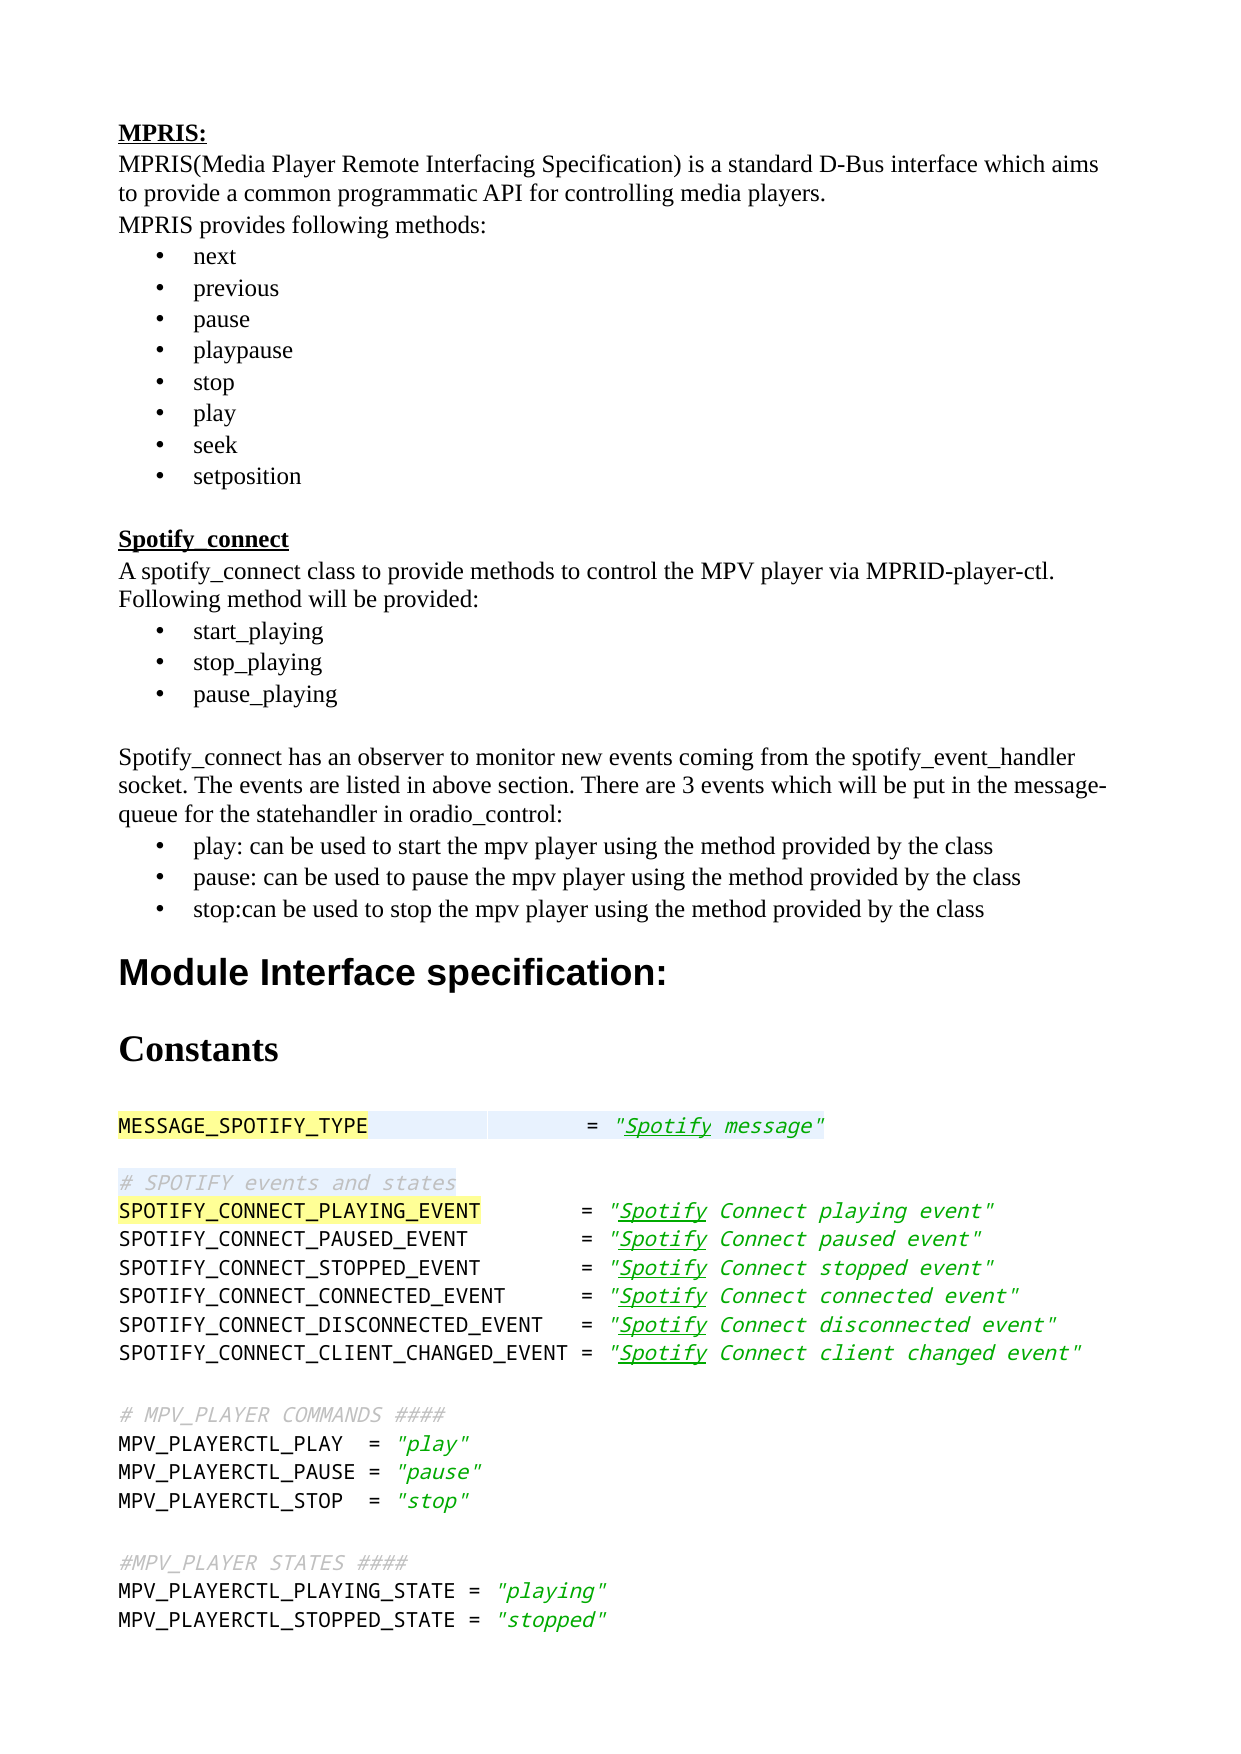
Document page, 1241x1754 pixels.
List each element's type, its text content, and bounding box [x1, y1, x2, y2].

list playpause [156, 336, 1122, 364]
list pause_playing [156, 679, 1122, 708]
list pause: can be used to pause the mpv player using the method provided by the class [156, 862, 1122, 891]
list previous [156, 273, 1122, 301]
text MPRIS(Media Player Remote Interfacing Specification) is a standard D-Bus interface which aims to provide a common programmatic API for controlling media players. [118, 149, 1122, 207]
subtitle Constants [118, 1027, 1122, 1070]
text MPV_PLAYERCTL_STOPPED_STATE = "stopped" [118, 1605, 1122, 1633]
list setposition [156, 461, 1122, 490]
text Spotify_connect has an observer to monitor new events coming from the spotify_event_handler socket. The events are listed in above section. There are 3 events which will be put in the message-queue for the statehandler in oradio_control: [118, 742, 1122, 828]
list play [156, 398, 1122, 427]
text Spotify_connect [118, 524, 1122, 553]
text SPOTIFY_CONNECT_PLAYING_EVENT = "Spotify Connect playing event" [118, 1196, 1122, 1224]
text # SPOTIFY events and states [118, 1168, 1122, 1196]
text MPV_PLAYERCTL_PAUSE = "pause" [118, 1457, 1122, 1486]
text MPRIS: [118, 118, 1122, 147]
list next [156, 241, 1122, 270]
list play: can be used to start the mpv player using the method provided by the class [156, 831, 1122, 859]
text MPRIS provides following methods: [118, 210, 1122, 238]
list stop:can be used to stop the mpv player using the method provided by the class [156, 894, 1122, 922]
list stop [156, 367, 1122, 396]
text MPV_PLAYERCTL_STOP = "stop" [118, 1486, 1122, 1514]
text A spotify_connect class to provide methods to control the MPV player via MPRID-player-ctl. Following method will be provided: [118, 556, 1122, 613]
text SPOTIFY_CONNECT_DISCONNECTED_EVENT = "Spotify Connect disconnected event" [118, 1310, 1122, 1338]
text SPOTIFY_CONNECT_CONNECTED_EVENT = "Spotify Connect connected event" [118, 1281, 1122, 1310]
list seek [156, 430, 1122, 459]
text SPOTIFY_CONNECT_STOPPED_EVENT = "Spotify Connect stopped event" [118, 1253, 1122, 1281]
text MPV_PLAYERCTL_PLAY = "play" [118, 1429, 1122, 1457]
list pause [156, 304, 1122, 333]
text MPV_PLAYERCTL_PLAYING_STATE = "playing" [118, 1577, 1122, 1605]
text # MPV_PLAYER COMMANDS #### [118, 1401, 1122, 1429]
text #MPV_PLAYER STATES #### [118, 1548, 1122, 1577]
list stop_playing [156, 647, 1122, 676]
subtitle Module Interface specification: [118, 950, 1122, 993]
text SPOTIFY_CONNECT_CLIENT_CHANGED_EVENT = "Spotify Connect client changed event" [118, 1338, 1122, 1367]
list start_playing [156, 616, 1122, 645]
text SPOTIFY_CONNECT_PAUSED_EVENT = "Spotify Connect paused event" [118, 1224, 1122, 1253]
text MESSAGE_SPOTIFY_TYPE = "Spotify message" [118, 1111, 1122, 1139]
